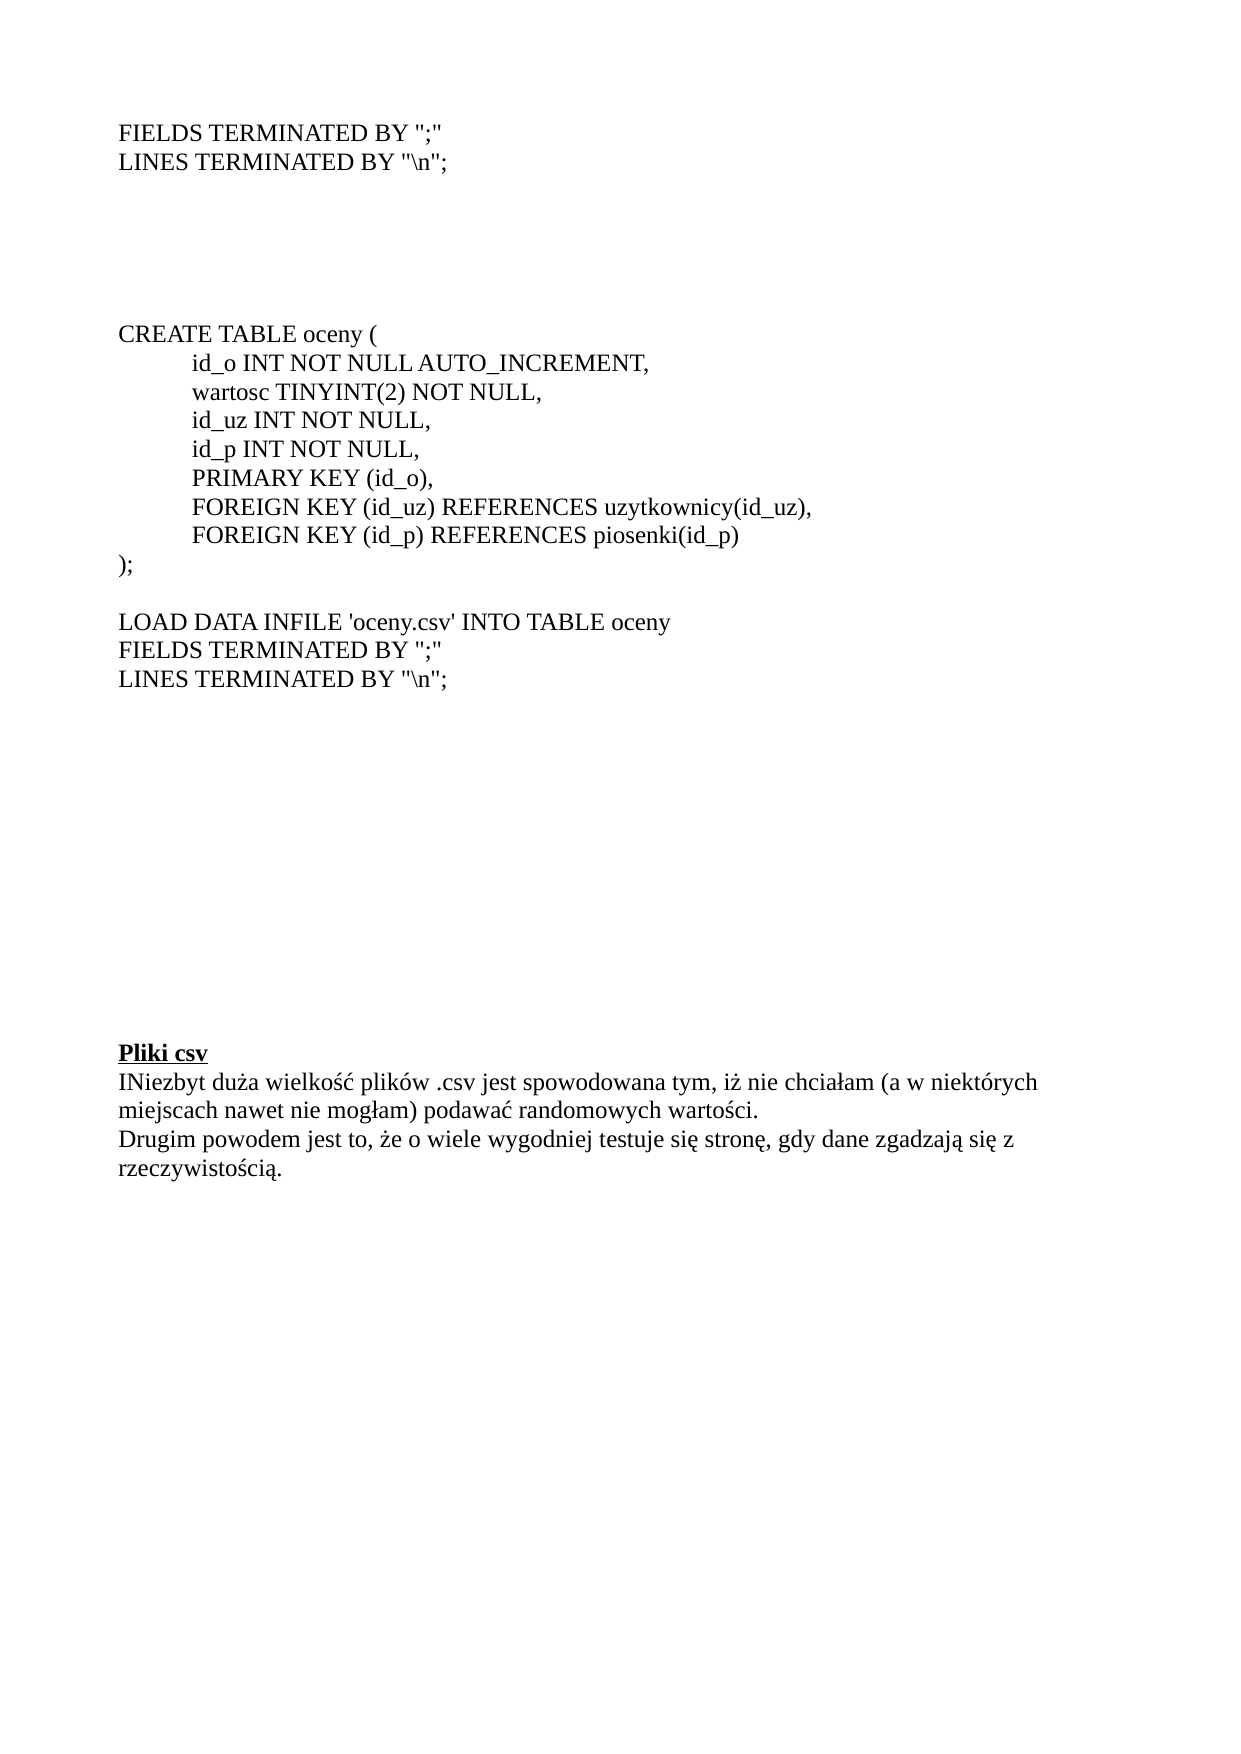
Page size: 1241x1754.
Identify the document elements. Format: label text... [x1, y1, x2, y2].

text wartosc TINYINT(2) NOT NULL, [118, 377, 1122, 406]
text FOREIGN KEY (id_uz) REFERENCES uzytkownicy(id_uz), [118, 492, 1122, 521]
text FIELDS TERMINATED BY ";" [118, 636, 1122, 664]
text FOREIGN KEY (id_p) REFERENCES piosenki(id_p) [118, 521, 1122, 549]
text ); [118, 549, 1122, 578]
text INiezbyt duża wielkość plików .csv jest spowodowana tym, iż nie chciałam (a w niektórych miejscach nawet nie mogłam) podawać randomowych wartości. [118, 1067, 1122, 1124]
text id_uz INT NOT NULL, [118, 406, 1122, 434]
text id_p INT NOT NULL, [118, 434, 1122, 463]
text id_o INT NOT NULL AUTO_INCREMENT, [118, 348, 1122, 377]
text LINES TERMINATED BY "\n"; [118, 147, 1122, 176]
text LINES TERMINATED BY "\n"; [118, 664, 1122, 693]
text PRIMARY KEY (id_o), [118, 463, 1122, 492]
text FIELDS TERMINATED BY ";" [118, 118, 1122, 147]
text CREATE TABLE oceny ( [118, 319, 1122, 348]
text Drugim powodem jest to, że o wiele wygodniej testuje się stronę, gdy dane zgadzają się z rzeczywistością. [118, 1124, 1122, 1182]
text Pliki csv [118, 1038, 1122, 1067]
text LOAD DATA INFILE 'oceny.csv' INTO TABLE oceny [118, 607, 1122, 636]
